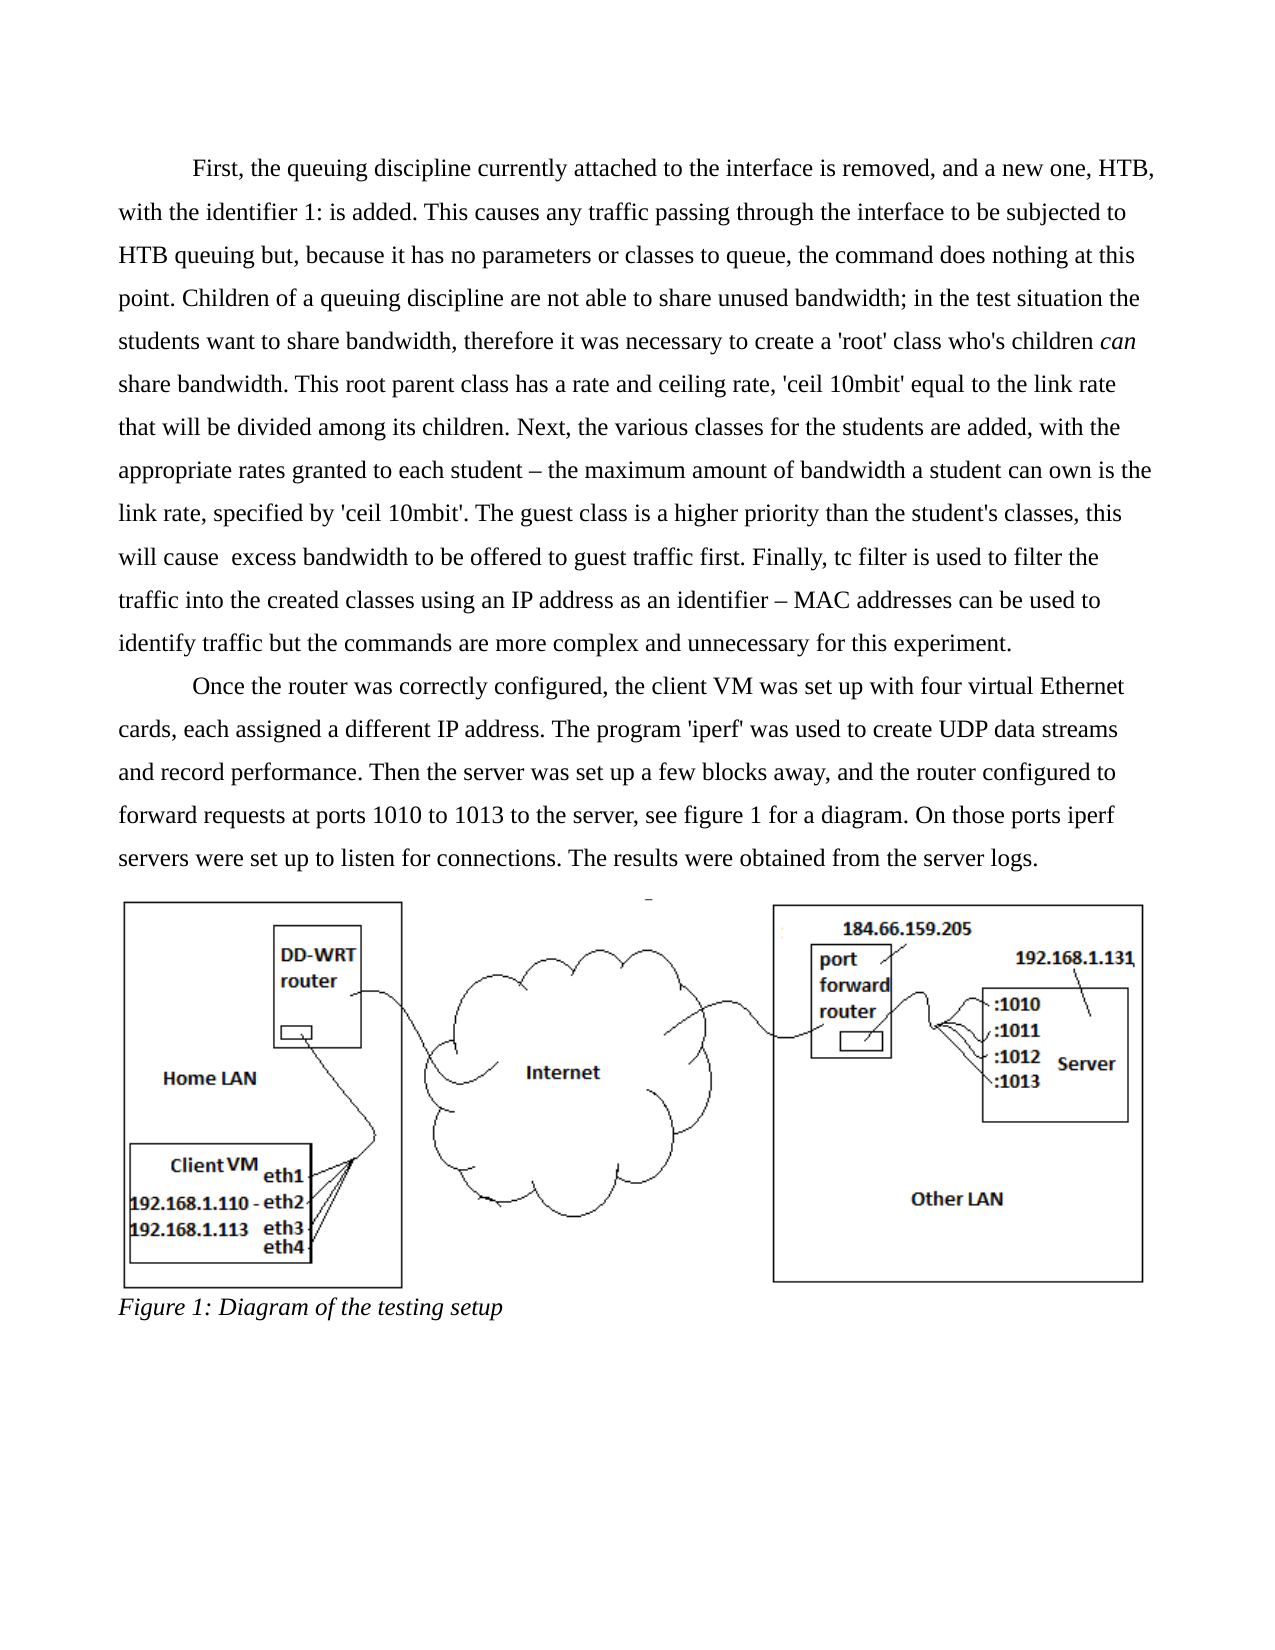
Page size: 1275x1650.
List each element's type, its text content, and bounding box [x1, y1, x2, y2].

text First, the queuing discipline currently attached to the interface is removed, and a new one, HTB, with the identifier 1: is added. This causes any traffic passing through the interface to be subjected to HTB queuing but, because it has no parameters or classes to queue, the command does nothing at this point. Children of a queuing discipline are not able to share unused bandwidth; in the test situation the students want to share bandwidth, therefore it was necessary to create a 'root' class who's children can share bandwidth. This root parent class has a rate and ceiling rate, 'ceil 10mbit' equal to the link rate that will be divided among its children. Next, the various classes for the students are added, with the appropriate rates granted to each student – the maximum amount of bandwidth a student can own is the link rate, specified by 'ceil 10mbit'. The guest class is a higher priority than the student's classes, this will cause excess bandwidth to be offered to guest traffic first. Finally, tc filter is used to filter the traffic into the created classes using an IP address as an identifier – MAC addresses can be used to identify traffic but the commands are more complex and unnecessary for this experiment. [118, 153, 1157, 657]
text Once the router was correctly configured, the client VM was set up with four virtual Ethernet cards, each assigned a different IP address. The program 'iperf' was used to create UDP data streams and record performance. Then the server was set up a few blocks away, and the router configured to forward requests at ports 1010 to 1013 to the server, see figure 1 for a diagram. On those ports iperf servers were set up to listen for connections. The results were obtained from the server logs. [118, 671, 1157, 872]
text Figure 1: Diagram of the testing setup [118, 1293, 1157, 1321]
picture [118, 899, 1158, 1293]
